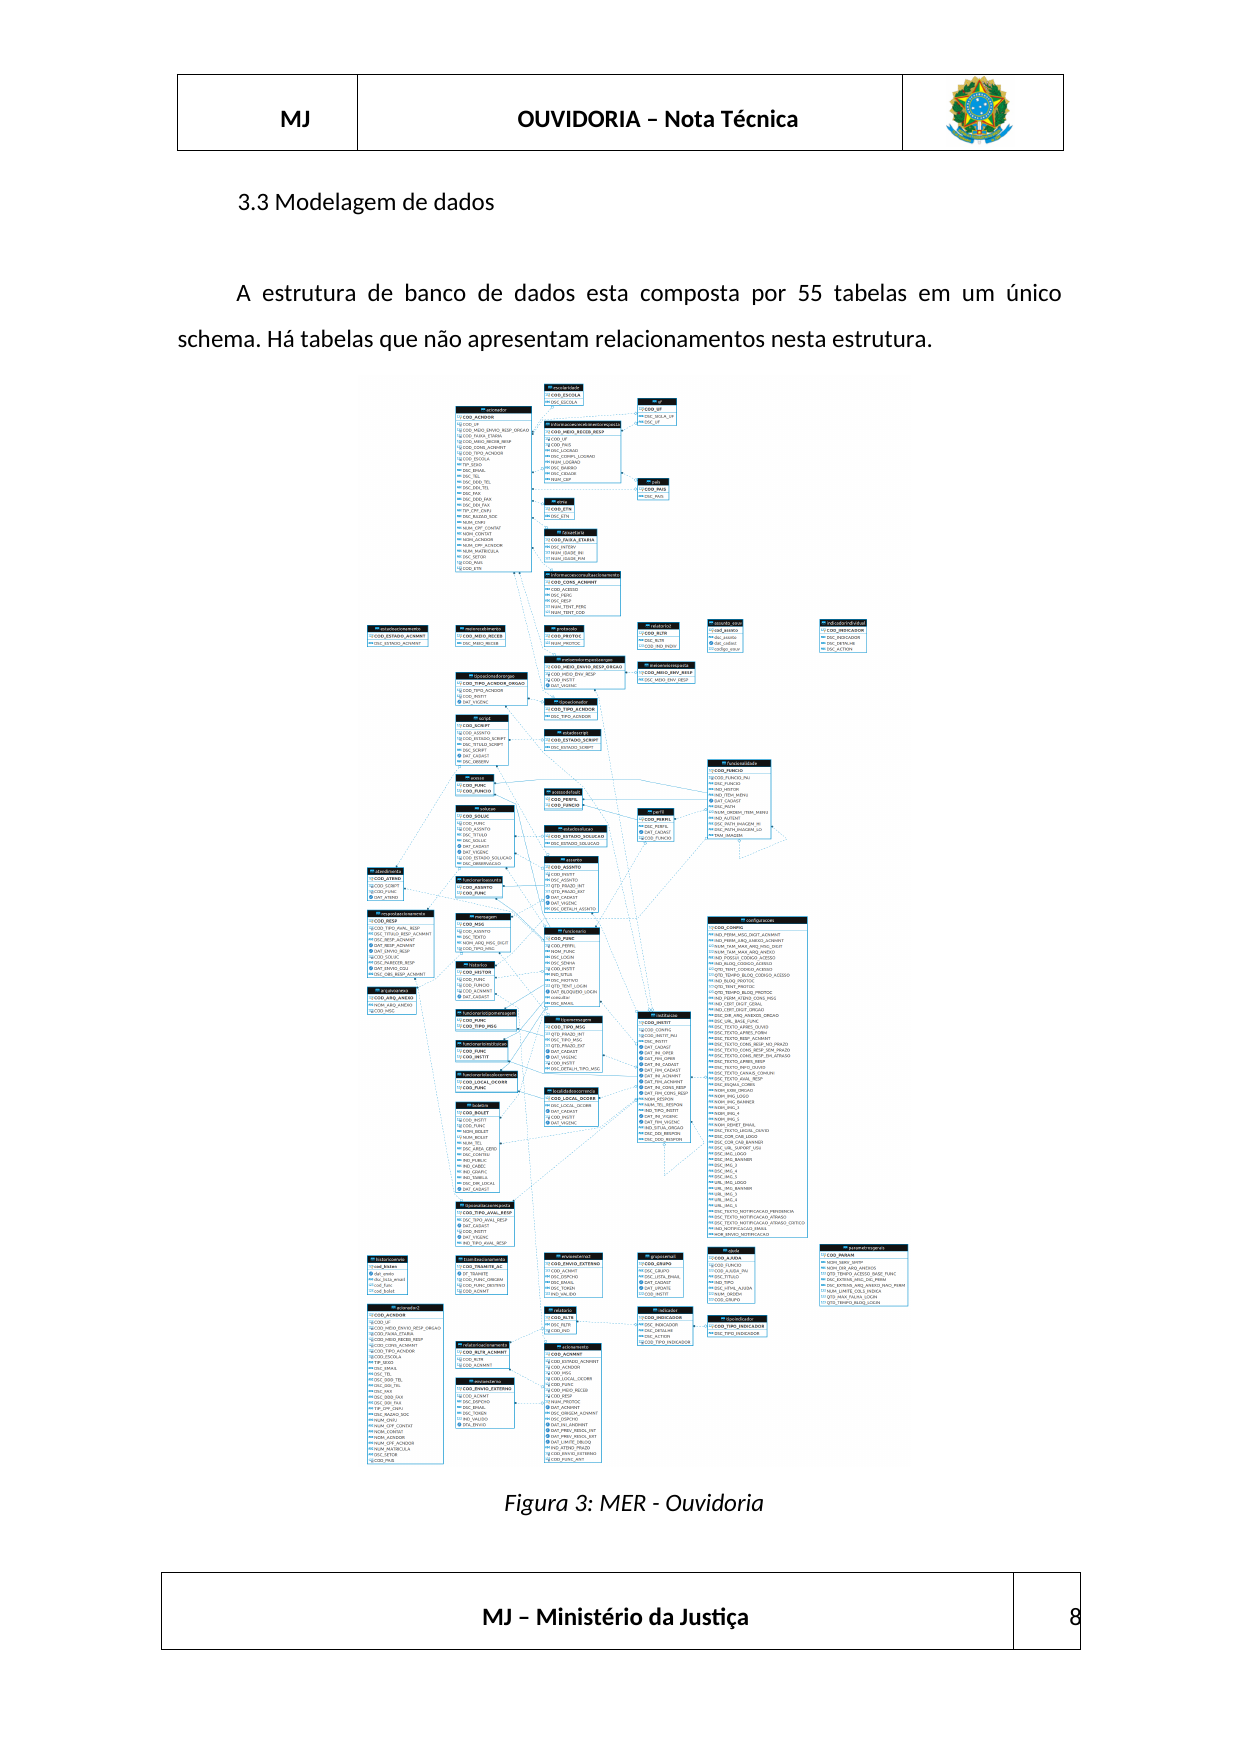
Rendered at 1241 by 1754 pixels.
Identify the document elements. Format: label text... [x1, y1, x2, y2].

picture [358, 375, 911, 1467]
text A estrutura de banco de dados esta composta por 55 tabelas em um único schema. Há tabelas que não apresentam relacionamentos nesta estrutura. [177, 277, 1063, 353]
subtitle 3.3 Modelagem de dados [177, 186, 237, 216]
subtitle 3.3 Modelagem de dados [494, 186, 1063, 216]
picture [944, 75, 1020, 149]
text Figura 3: MER - Ouvidoria [343, 376, 925, 1518]
